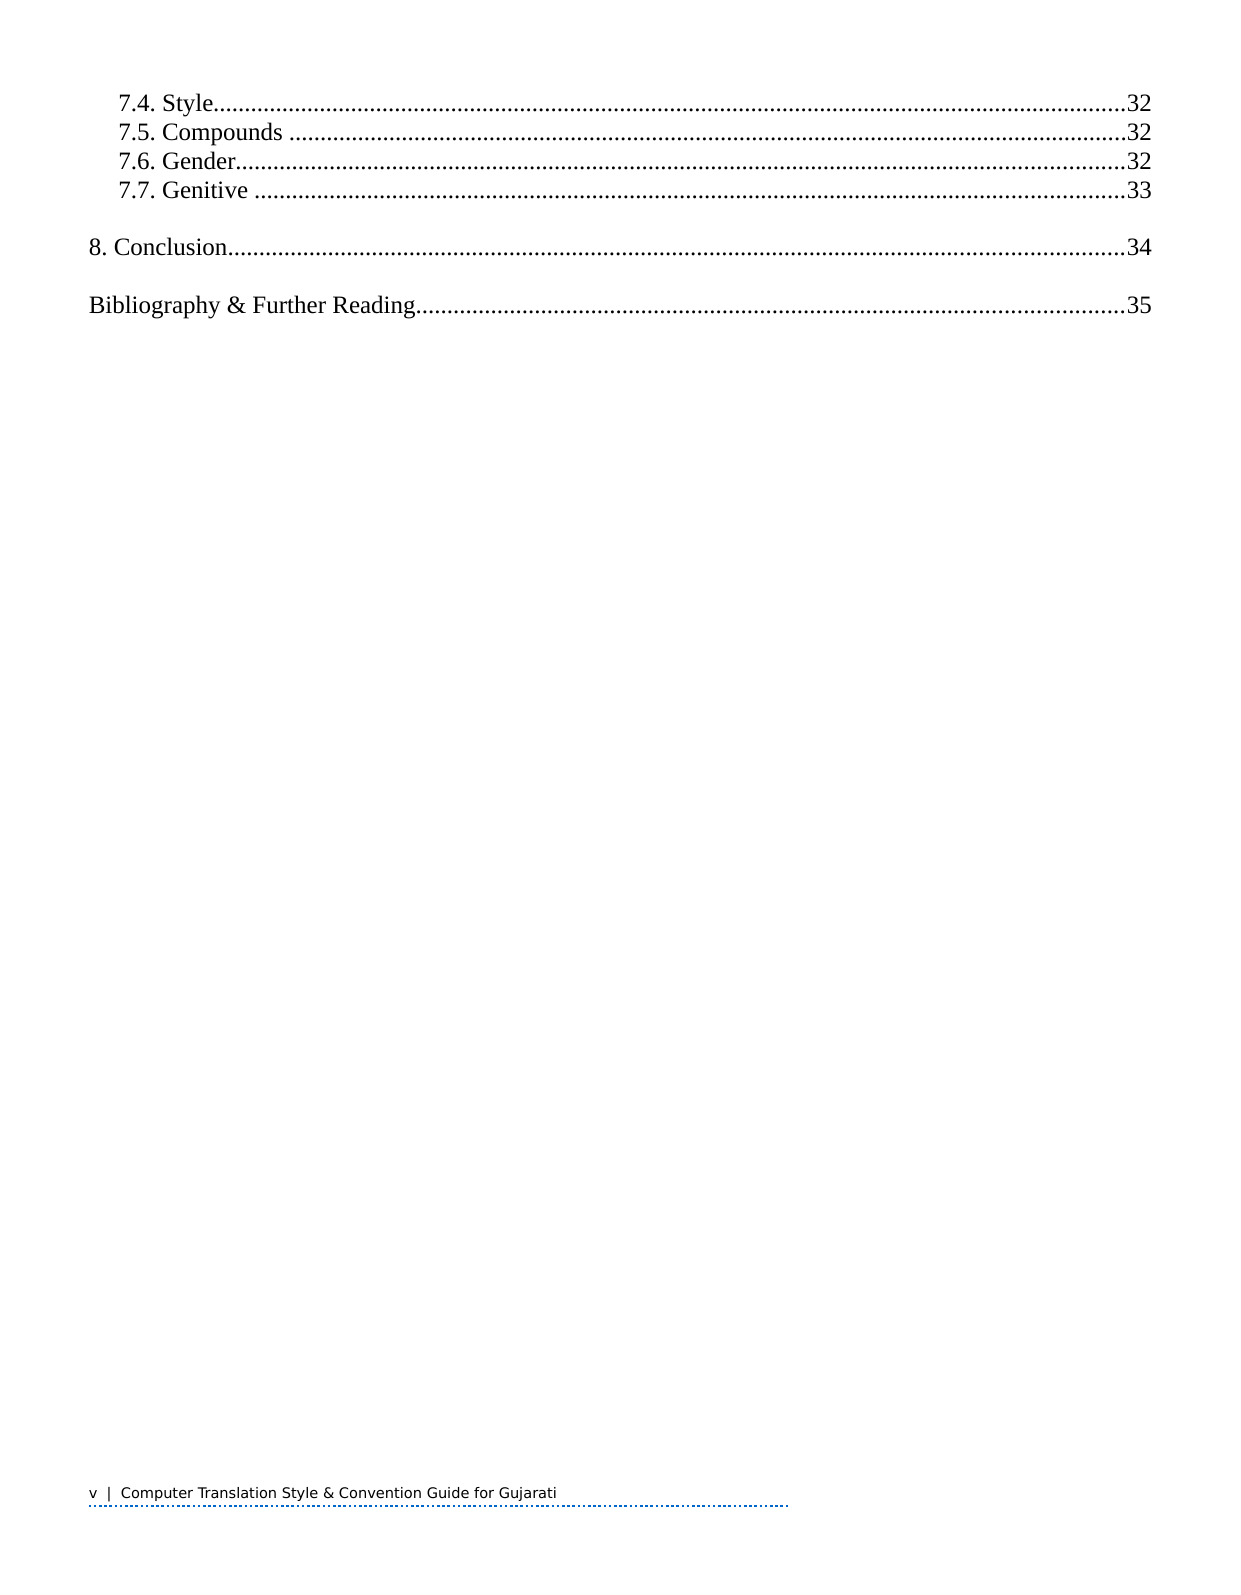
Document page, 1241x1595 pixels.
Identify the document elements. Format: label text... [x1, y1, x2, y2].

text 7.4. Style 32 [118, 88, 1152, 117]
text Bibliography & Further Reading 35 [88, 261, 1152, 318]
text 7.5. Compounds 32 [118, 117, 1152, 146]
text 7.6. Gender 32 [118, 146, 1152, 175]
text 8. Conclusion 34 [88, 203, 1152, 261]
text 7.7. Genitive 33 [118, 175, 1152, 203]
